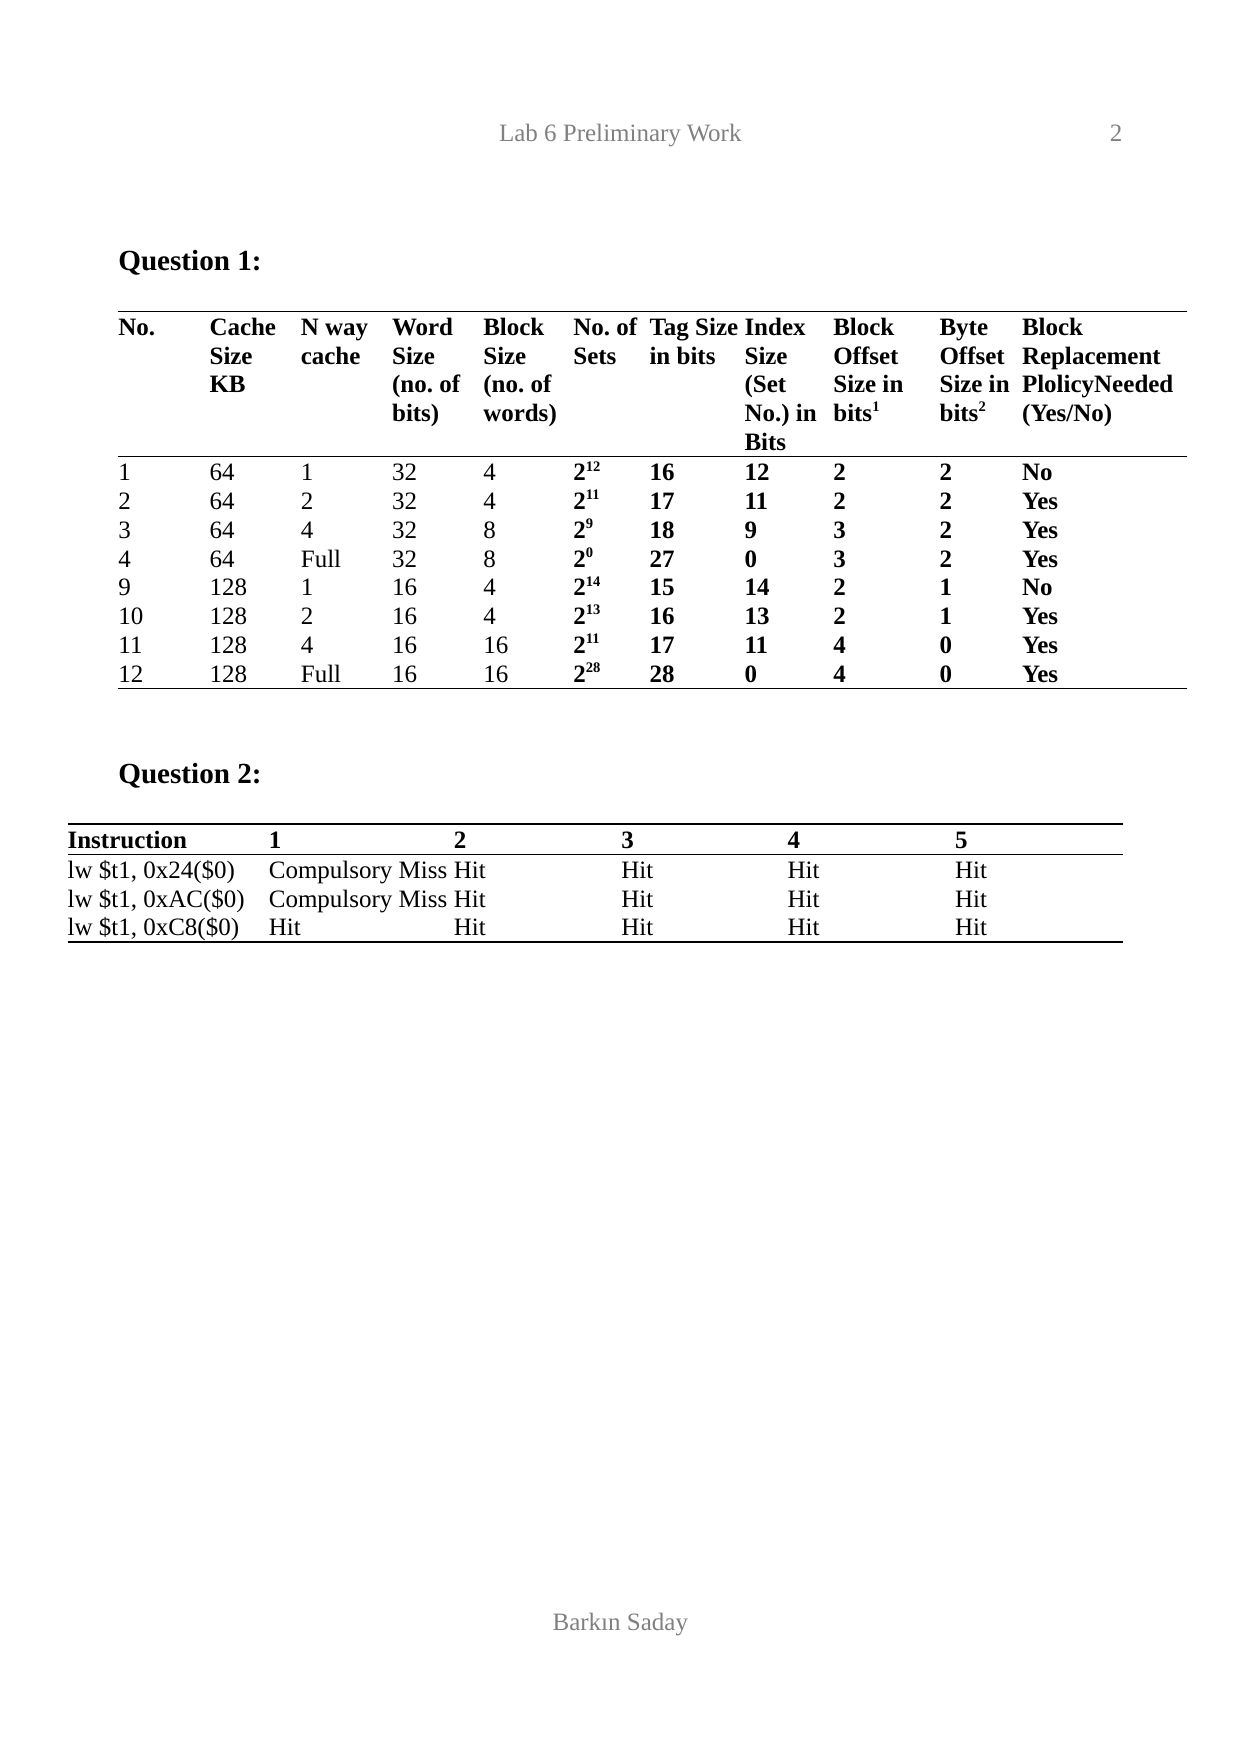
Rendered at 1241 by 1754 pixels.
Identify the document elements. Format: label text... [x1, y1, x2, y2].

table_cell 1 [939, 573, 1022, 601]
table_cell 1 [118, 457, 209, 486]
table_cell 4 [483, 457, 573, 486]
table_cell 3 [833, 544, 939, 572]
table_cell Yes [1022, 659, 1187, 687]
table_cell 64 [209, 486, 301, 515]
table_cell 2 [118, 486, 209, 515]
table_cell 27 [649, 544, 744, 572]
table_cell Hit [788, 913, 955, 941]
table_cell 2 [939, 457, 1022, 486]
table_cell 9 [118, 573, 209, 601]
table_cell 13 [744, 601, 833, 630]
table_cell 3 [833, 515, 939, 544]
table_header Block Size (no. of words) [483, 312, 573, 456]
text Question 2: [118, 756, 1122, 789]
table_cell 32 [392, 544, 483, 572]
table_cell Full [301, 544, 392, 572]
table_cell 0 [939, 659, 1022, 687]
table_cell 9 [744, 515, 833, 544]
table_header 4 [788, 825, 955, 853]
table_cell Yes [1022, 630, 1187, 659]
table_cell 0 [744, 544, 833, 572]
table_cell 12 [118, 659, 209, 687]
table_cell 128 [209, 601, 301, 630]
table_cell 20 [573, 544, 649, 572]
table_cell 16 [392, 659, 483, 687]
table_cell No [1022, 457, 1187, 486]
table_cell Compulsory Miss [269, 855, 454, 884]
table_cell 2 [301, 601, 392, 630]
table_cell 214 [573, 573, 649, 601]
table_cell 14 [744, 573, 833, 601]
table_header Instruction [68, 825, 269, 853]
table_cell 4 [301, 515, 392, 544]
table_cell 228 [573, 659, 649, 687]
table_cell 29 [573, 515, 649, 544]
table_cell Yes [1022, 486, 1187, 515]
table_cell 2 [939, 515, 1022, 544]
table_cell Hit [788, 855, 955, 884]
table_cell lw $t1, 0xC8($0) [68, 913, 269, 941]
table_cell 16 [392, 630, 483, 659]
table_header No. of Sets [573, 312, 649, 456]
table_cell 2 [939, 486, 1022, 515]
table_cell 64 [209, 457, 301, 486]
table_header Block Replacement PlolicyNeeded (Yes/No) [1022, 312, 1187, 456]
table_cell 11 [118, 630, 209, 659]
table_cell Hit [788, 884, 955, 912]
table_cell 2 [939, 544, 1022, 572]
table_header Cache Size KB [209, 312, 301, 456]
table_header 5 [955, 825, 1122, 853]
table_cell 128 [209, 630, 301, 659]
table_cell 211 [573, 630, 649, 659]
table_header 3 [621, 825, 787, 853]
table_cell No [1022, 573, 1187, 601]
table_cell 32 [392, 486, 483, 515]
table_cell Hit [621, 884, 787, 912]
table_cell 1 [301, 457, 392, 486]
table_cell 8 [483, 515, 573, 544]
table_cell 4 [833, 630, 939, 659]
table_header Byte Offset Size in bits2 [939, 312, 1022, 456]
table_cell 0 [744, 659, 833, 687]
table_cell 10 [118, 601, 209, 630]
table_cell 2 [833, 573, 939, 601]
table_cell 212 [573, 457, 649, 486]
table_cell 2 [833, 486, 939, 515]
table_cell 4 [483, 601, 573, 630]
table_cell 4 [833, 659, 939, 687]
table_cell 12 [744, 457, 833, 486]
table_header Word Size (no. of bits) [392, 312, 483, 456]
table_header 2 [454, 825, 621, 853]
table_cell 4 [483, 573, 573, 601]
table_cell Hit [269, 913, 454, 941]
table_cell 16 [483, 630, 573, 659]
table_cell Hit [955, 884, 1122, 912]
table_cell 11 [744, 486, 833, 515]
table_cell Hit [454, 913, 621, 941]
table_cell Hit [955, 855, 1122, 884]
table_cell 1 [939, 601, 1022, 630]
table_header Index Size (Set No.) in Bits [744, 312, 833, 456]
table_cell Yes [1022, 544, 1187, 572]
table_cell Hit [454, 884, 621, 912]
table_cell 16 [649, 601, 744, 630]
table_header Block Offset Size in bits1 [833, 312, 939, 456]
table_cell 2 [301, 486, 392, 515]
table_cell 28 [649, 659, 744, 687]
table_cell 1 [301, 573, 392, 601]
table_cell 16 [649, 457, 744, 486]
table_cell Hit [621, 855, 787, 884]
table_cell 18 [649, 515, 744, 544]
table_cell Hit [955, 913, 1122, 941]
table_header Tag Size in bits [649, 312, 744, 456]
table_cell 64 [209, 515, 301, 544]
table_cell 128 [209, 659, 301, 687]
table_cell Yes [1022, 515, 1187, 544]
table_cell 213 [573, 601, 649, 630]
table_cell 16 [392, 601, 483, 630]
table_cell 4 [118, 544, 209, 572]
table_cell 0 [939, 630, 1022, 659]
table_cell 3 [118, 515, 209, 544]
text Question 1: [118, 243, 1122, 277]
table_cell 17 [649, 630, 744, 659]
table_header No. [118, 312, 209, 456]
table_cell 64 [209, 544, 301, 572]
table_cell 16 [392, 573, 483, 601]
table_cell 15 [649, 573, 744, 601]
table_header 1 [269, 825, 454, 853]
table_cell 16 [483, 659, 573, 687]
table_cell 2 [833, 457, 939, 486]
table_cell 2 [833, 601, 939, 630]
table_cell 11 [744, 630, 833, 659]
table_cell Hit [454, 855, 621, 884]
table_cell 17 [649, 486, 744, 515]
table_cell 4 [483, 486, 573, 515]
table_cell 32 [392, 515, 483, 544]
table_cell Compulsory Miss [269, 884, 454, 912]
table_cell 32 [392, 457, 483, 486]
table_cell 128 [209, 573, 301, 601]
table_header N way cache [301, 312, 392, 456]
table_cell 8 [483, 544, 573, 572]
table_cell Hit [621, 913, 787, 941]
table_cell 4 [301, 630, 392, 659]
table_cell Yes [1022, 601, 1187, 630]
table_cell lw $t1, 0xAC($0) [68, 884, 269, 912]
table_cell 211 [573, 486, 649, 515]
table_cell lw $t1, 0x24($0) [68, 855, 269, 884]
table_cell Full [301, 659, 392, 687]
